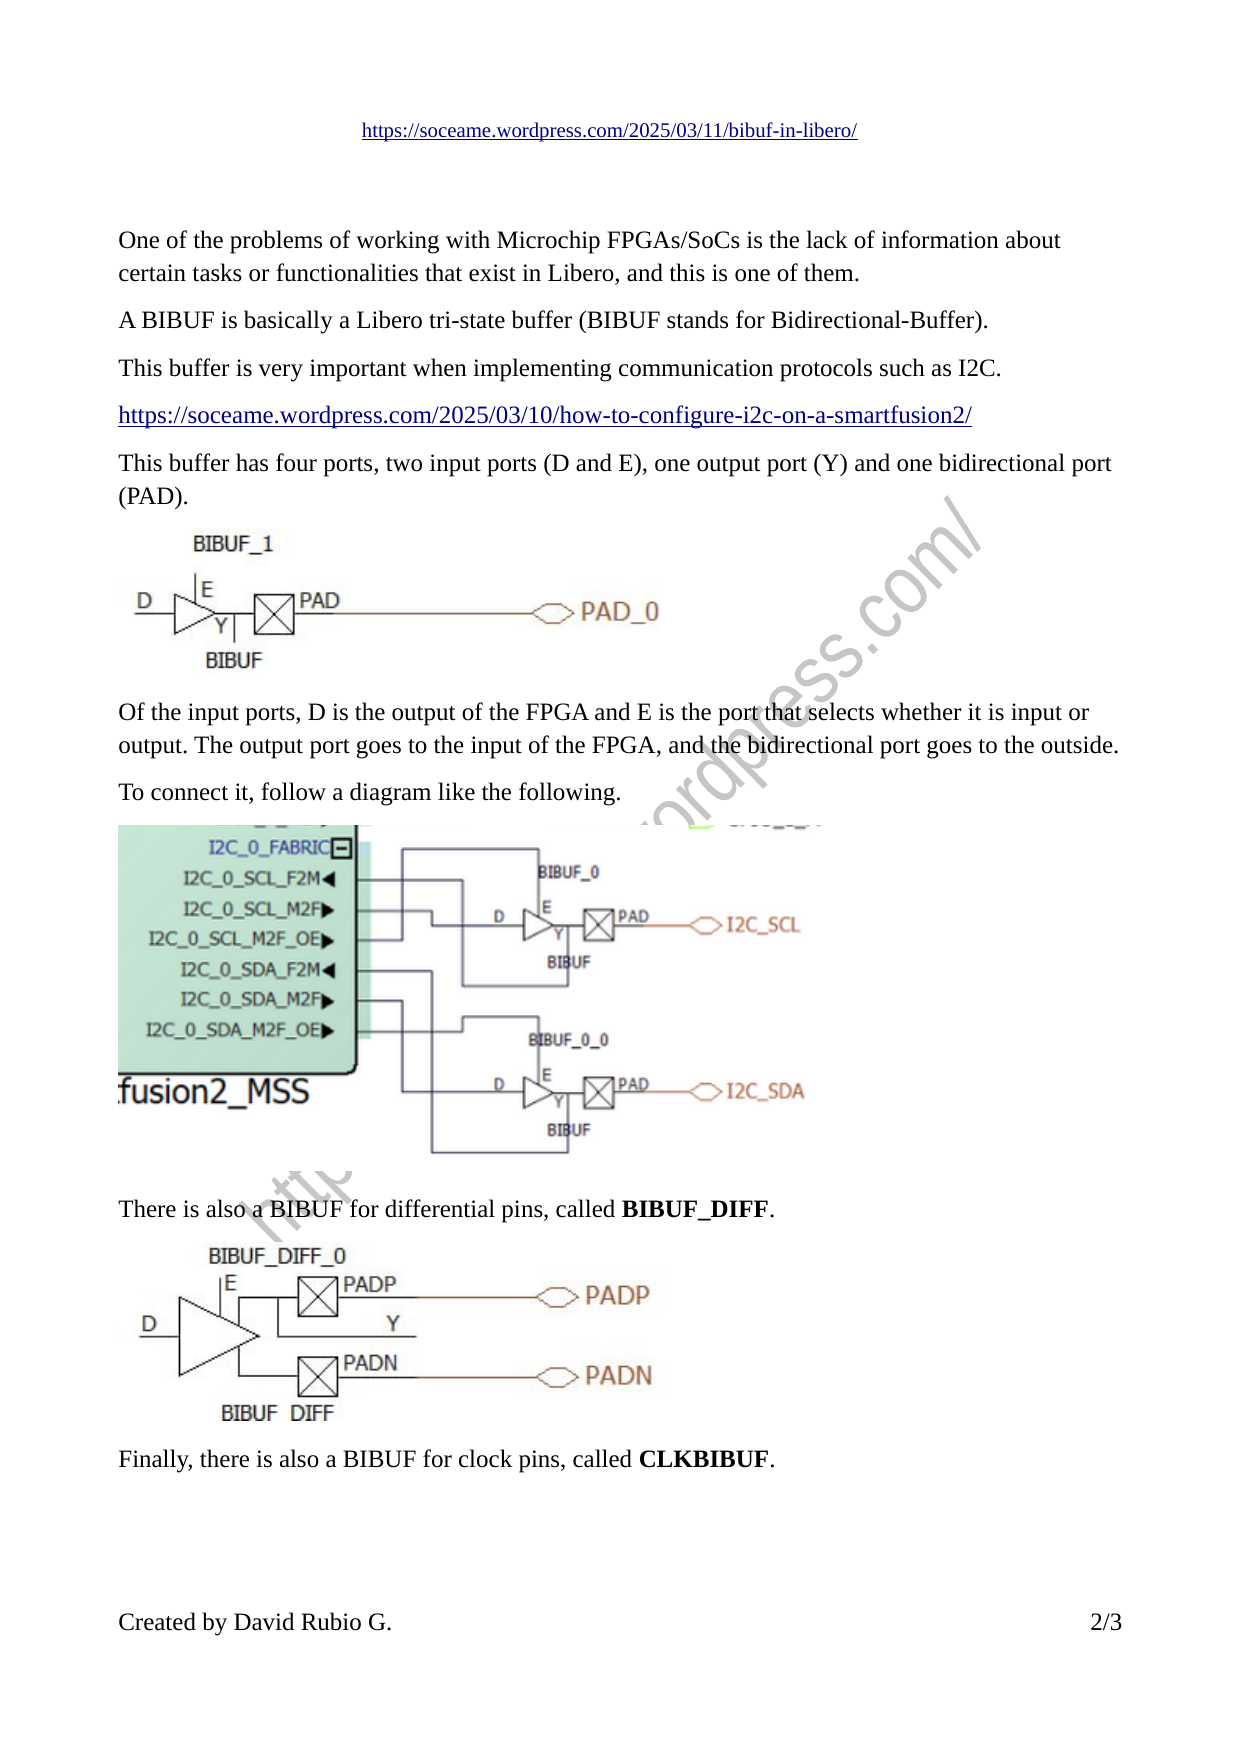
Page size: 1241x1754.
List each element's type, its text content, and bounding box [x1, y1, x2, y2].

text There is also a BIBUF for differential pins, called BIBUF_DIFF. [291, 1194, 1122, 1223]
picture [118, 528, 661, 673]
text This buffer is very important when implementing communication protocols such as I2C. [118, 353, 1122, 382]
text [689, 777, 1122, 806]
text Of the input ports, D is the output of the FPGA and E is the port that selects whether it is input or output. The output port goes to the input of the FPGA, and the bidirectional port goes to the outside. [118, 697, 773, 758]
picture [118, 1242, 681, 1421]
text https://soceame.wordpress.com/2025/03/10/how-to-configure-i2c-on-a-smartfusion2/ [118, 401, 1122, 429]
text To connect it, follow a diagram like the following. [118, 777, 691, 806]
text Finally, there is also a BIBUF for clock pins, called CLKBIBUF. [118, 1444, 1122, 1473]
text Of the input ports, D is the output of the FPGA and E is the port that selects whether it is input or output. The output port goes to the input of the FPGA, and the bidirectional port goes to the outside. [761, 697, 1122, 758]
picture [118, 825, 823, 1171]
text There is also a BIBUF for differential pins, called BIBUF_DIFF. [118, 1194, 289, 1223]
text A BIBUF is basically a Libero tri-state buffer (BIBUF stands for Bidirectional-Buffer). [118, 305, 1122, 334]
text This buffer has four ports, two input ports (D and E), one output port (Y) and one bidirectional port (PAD). [118, 448, 1122, 510]
text One of the problems of working with Microchip FPGAs/SoCs is the lack of information about certain tasks or functionalities that exist in Libero, and this is one of them. [118, 225, 1122, 286]
